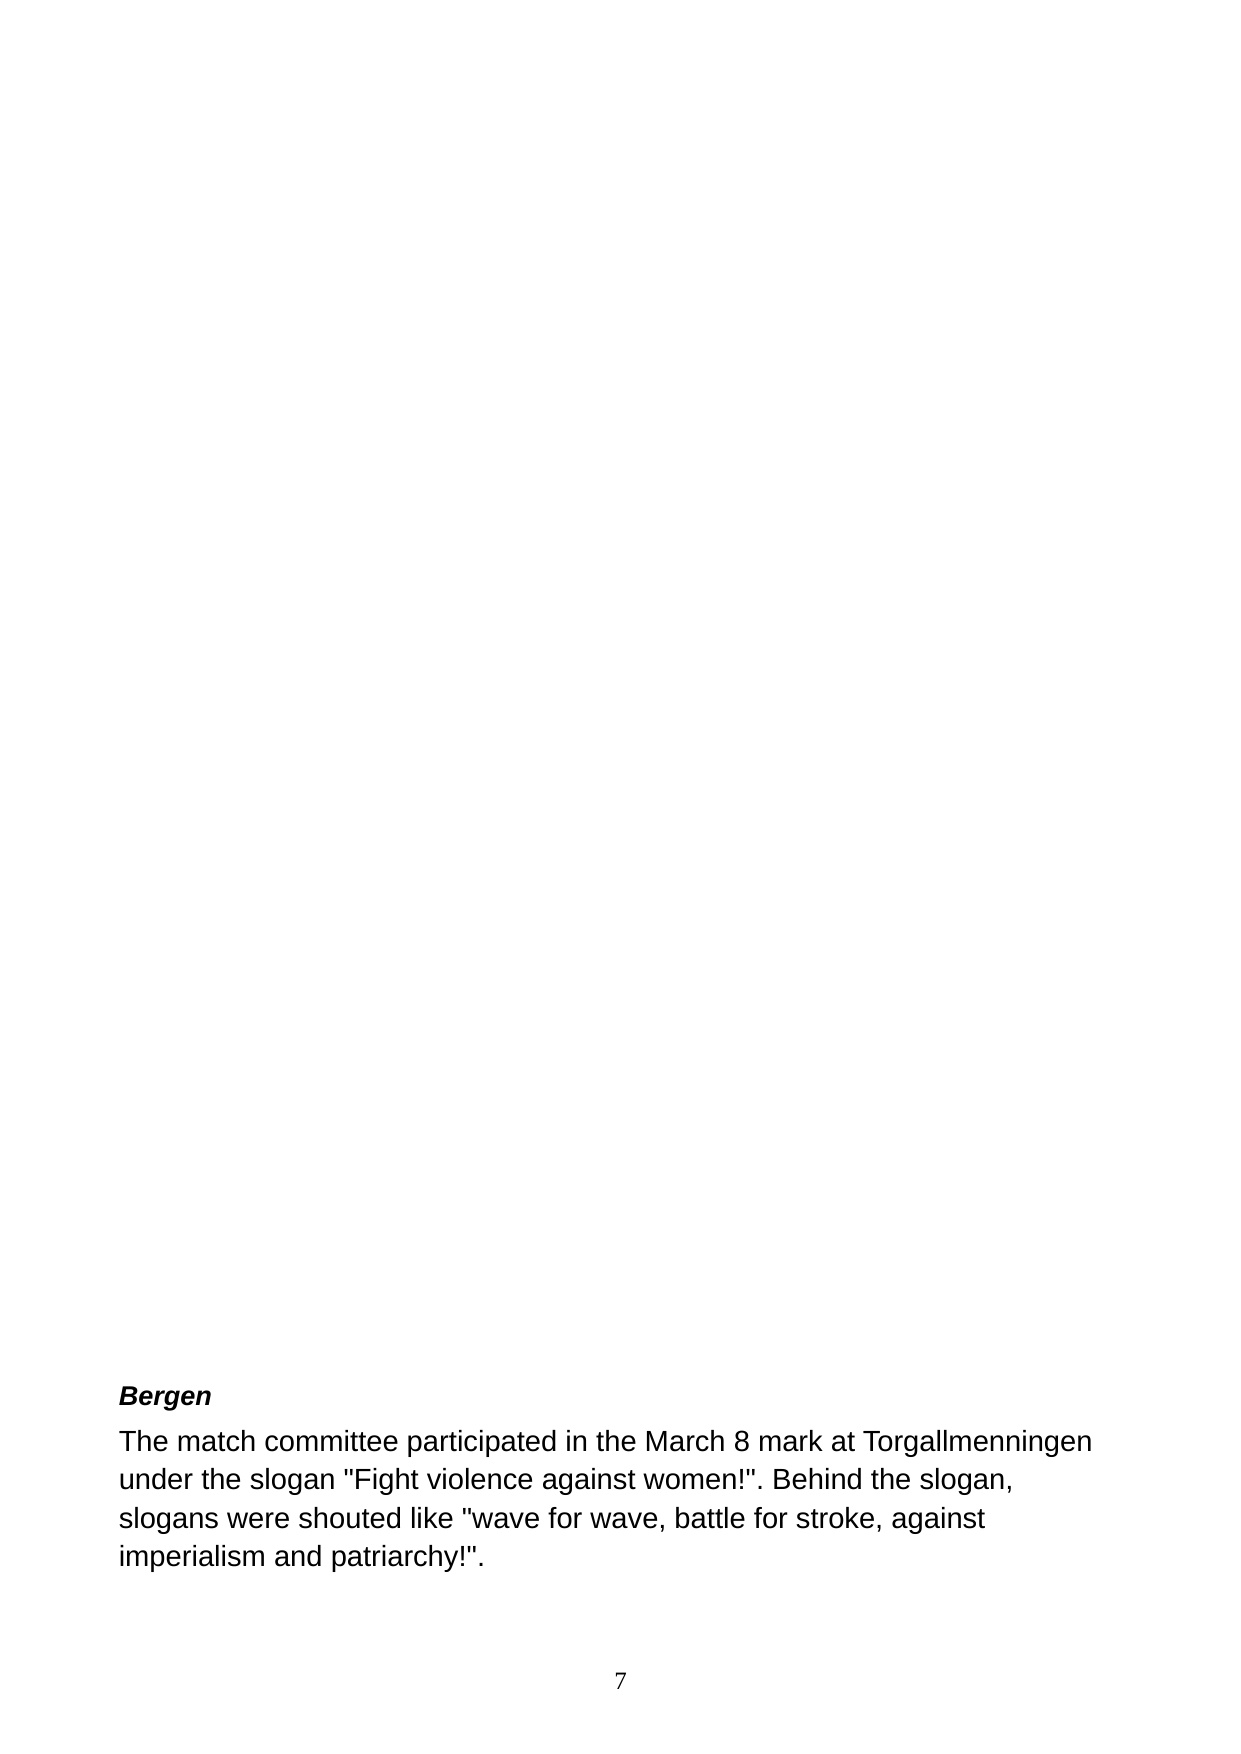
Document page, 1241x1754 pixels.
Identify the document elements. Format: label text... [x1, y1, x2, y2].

subtitle Bergen [118, 1380, 1122, 1411]
text The match committee participated in the March 8 mark at Torgallmenningen under the slogan "Fight violence against women!". Behind the slogan, slogans were shouted like "wave for wave, battle for stroke, against imperialism and patriarchy!". [118, 1424, 1122, 1573]
